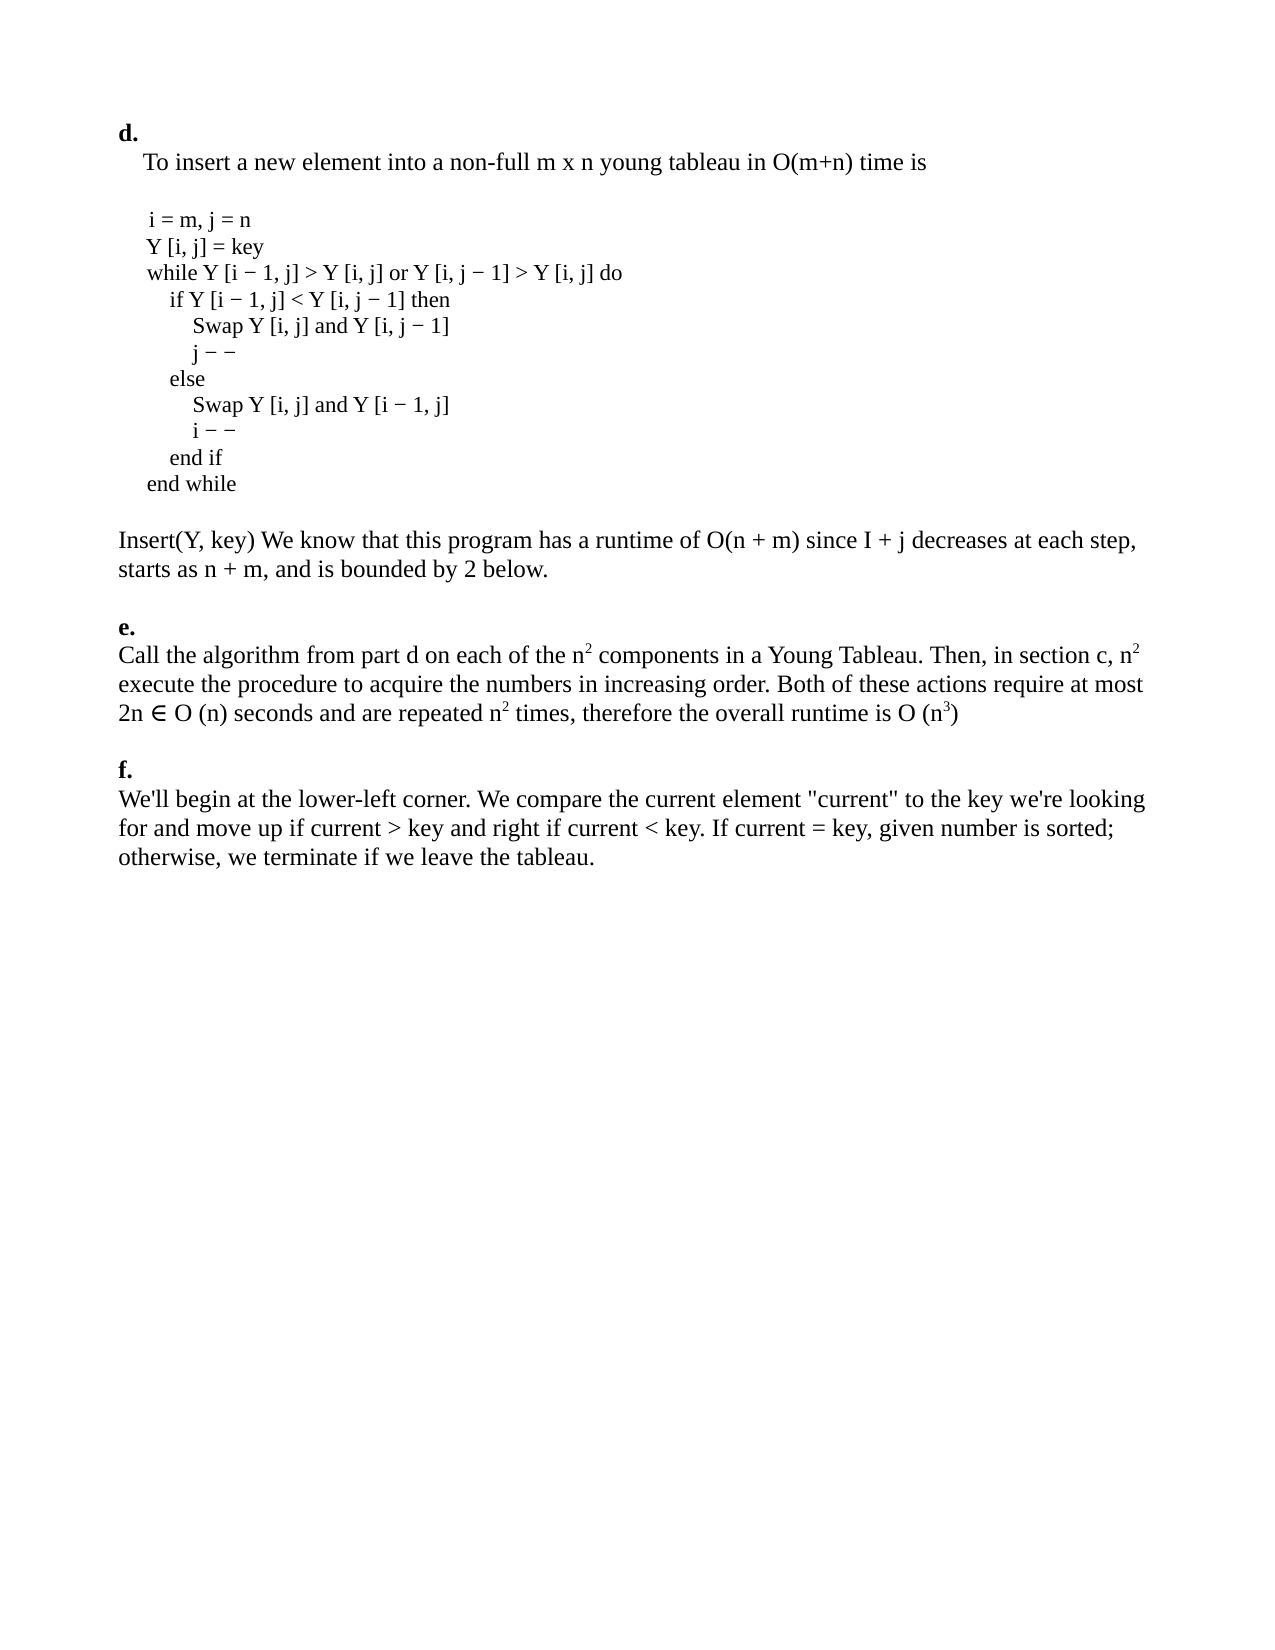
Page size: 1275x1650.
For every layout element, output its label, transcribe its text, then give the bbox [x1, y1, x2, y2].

text Y [i, j] = key [118, 233, 1157, 259]
text else [118, 365, 1157, 391]
text To insert a new element into a non-full m x n young tableau in O(m+n) time is [118, 147, 1157, 176]
text Insert(Y, key) We know that this program has a runtime of O(n + m) since I + j decreases at each step, starts as n + m, and is bounded by 2 below. [118, 525, 1157, 583]
text if Y [i − 1, j] < Y [i, j − 1] then [118, 286, 1157, 312]
text f. [118, 755, 1157, 784]
text i = m, j = n [118, 204, 1157, 233]
text Call the algorithm from part d on each of the n2 components in a Young Tableau. Then, in section c, n2 execute the procedure to acquire the numbers in increasing order. Both of these actions require at most 2n ∈ O (n) seconds and are repeated n2 times, therefore the overall runtime is O (n3) [118, 640, 1157, 727]
text i − − [118, 418, 1157, 444]
text Swap Y [i, j] and Y [i − 1, j] [118, 391, 1157, 418]
text while Y [i − 1, j] > Y [i, j] or Y [i, j − 1] > Y [i, j] do [118, 259, 1157, 286]
text Swap Y [i, j] and Y [i, j − 1] [118, 312, 1157, 338]
text end while [118, 470, 1157, 497]
text We'll begin at the lower-left corner. We compare the current element "current" to the key we're looking for and move up if current > key and right if current < key. If current = key, given number is sorted; otherwise, we terminate if we leave the tableau. [118, 784, 1157, 870]
text end if [118, 444, 1157, 470]
text e. [118, 612, 1157, 640]
text j − − [118, 338, 1157, 365]
text d. [118, 118, 1157, 147]
